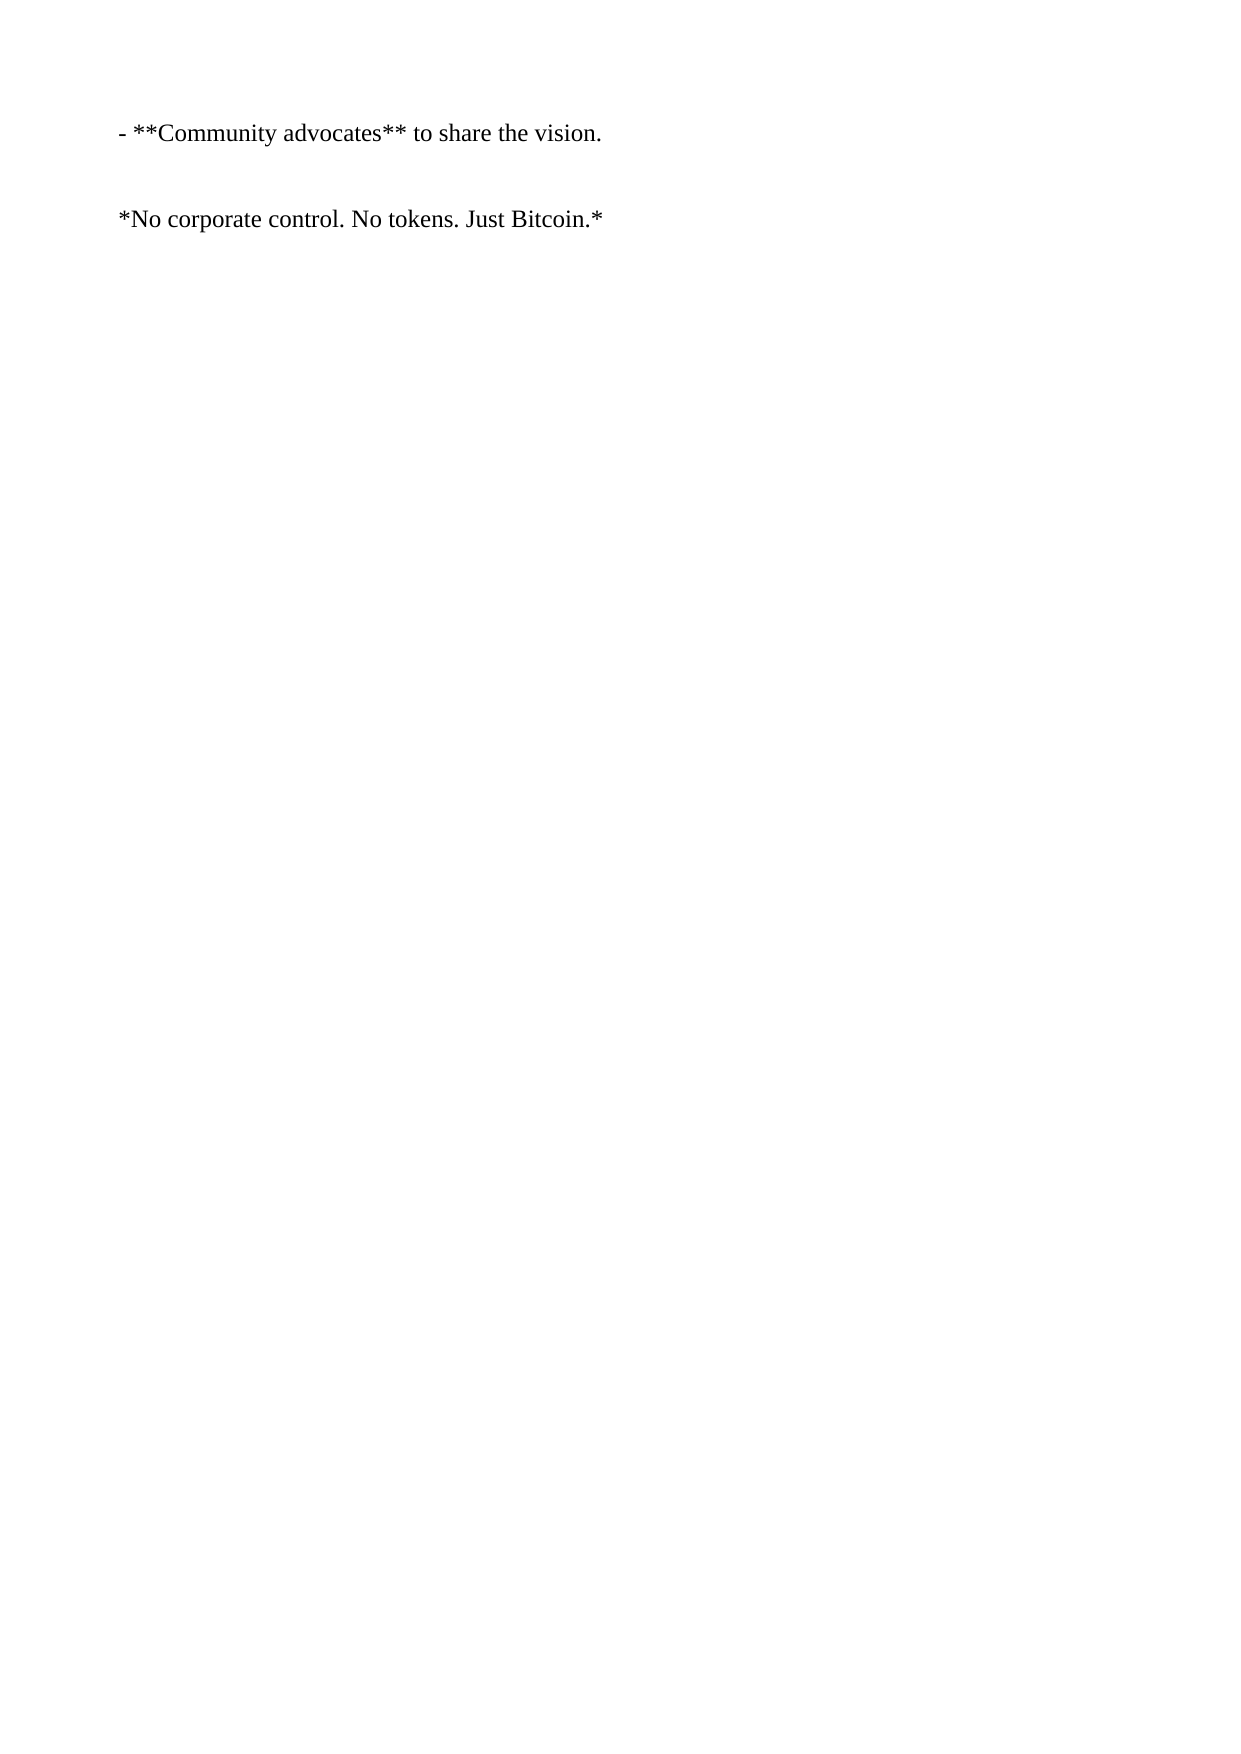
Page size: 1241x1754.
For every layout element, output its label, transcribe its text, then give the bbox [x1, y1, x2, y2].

text - **Community advocates** to share the vision. [118, 118, 1122, 147]
text *No corporate control. No tokens. Just Bitcoin.* [118, 204, 1122, 233]
